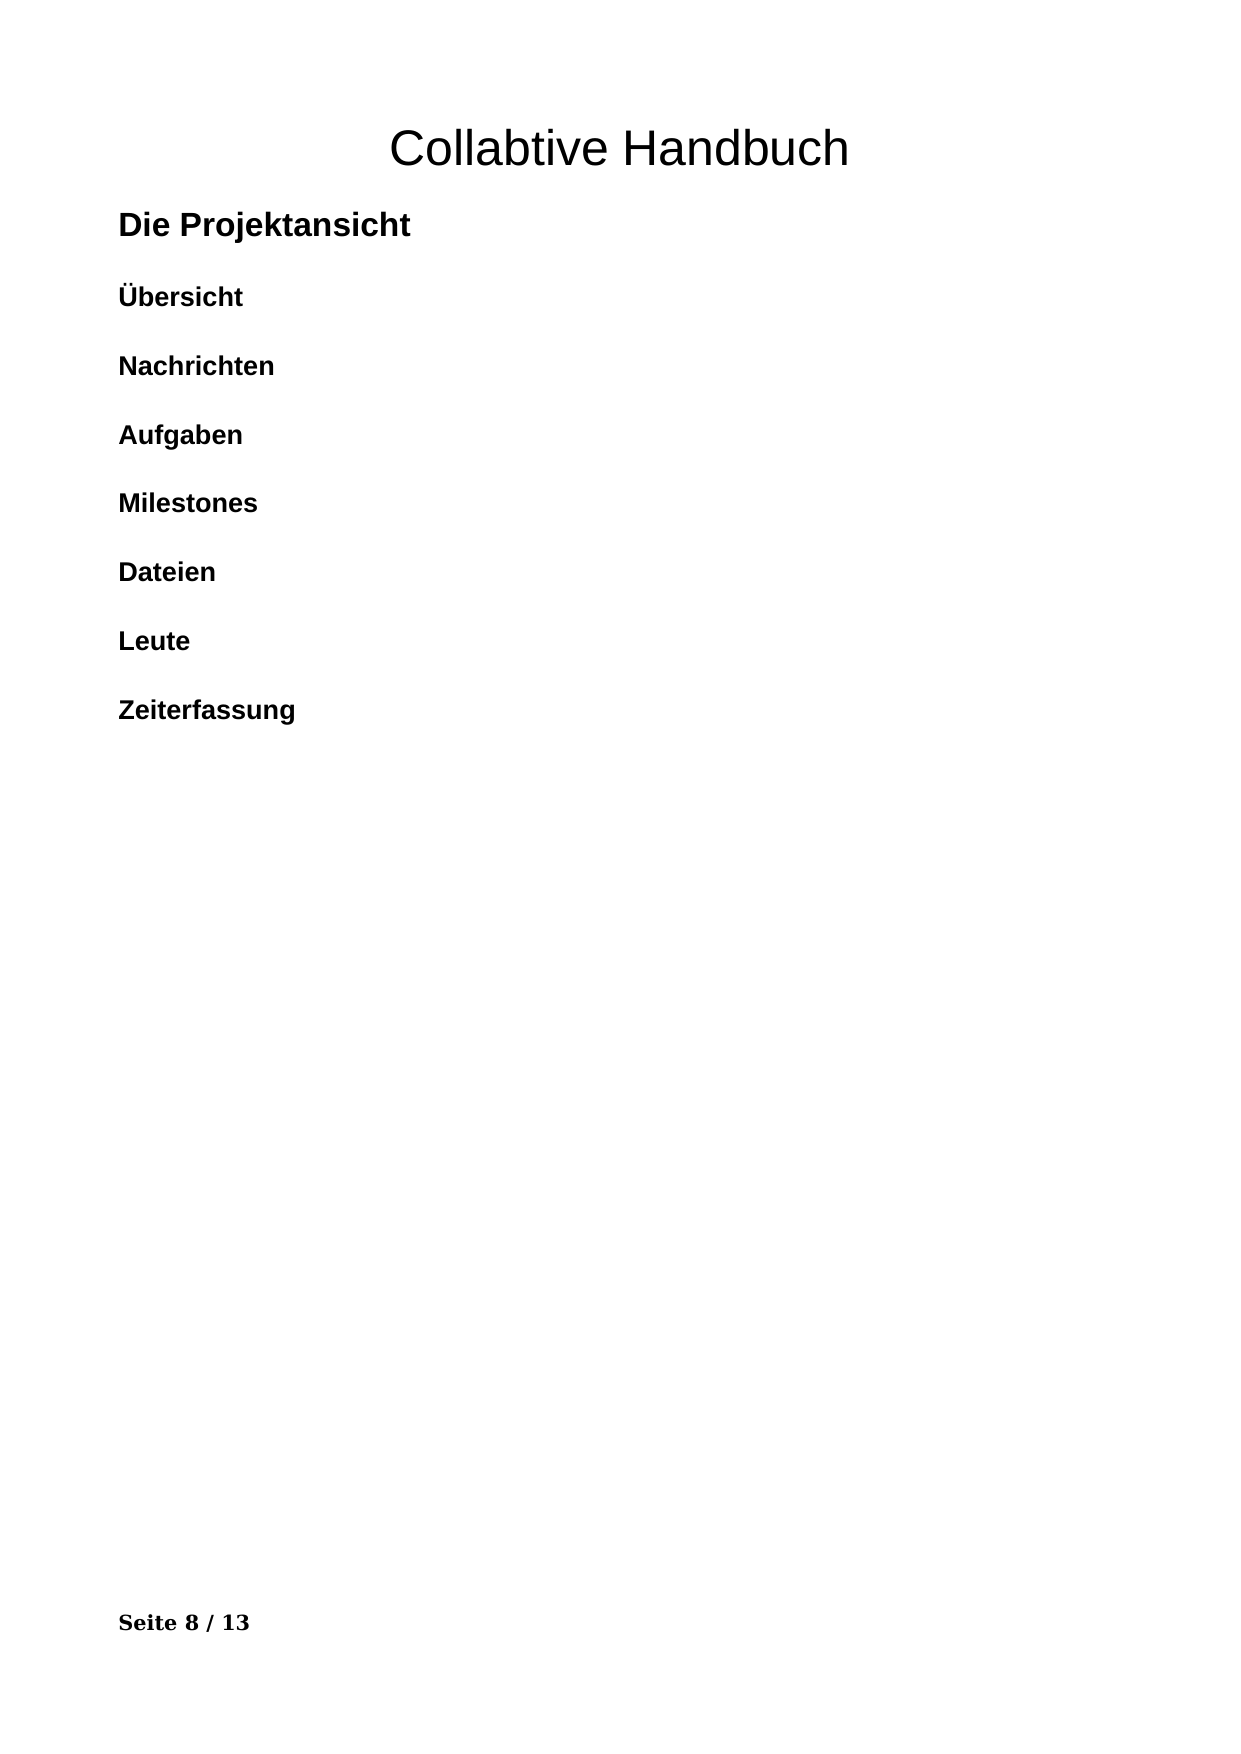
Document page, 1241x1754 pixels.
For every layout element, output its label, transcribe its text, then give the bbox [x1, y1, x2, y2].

subtitle Leute [118, 625, 1122, 656]
subtitle Milestones [118, 487, 1122, 519]
subtitle Nachrichten [118, 350, 1122, 381]
subtitle Aufgaben [118, 419, 1122, 450]
subtitle Die Projektansicht [118, 205, 1122, 244]
subtitle Dateien [118, 556, 1122, 587]
subtitle Übersicht [118, 281, 1122, 312]
subtitle Zeiterfassung [118, 694, 1122, 725]
